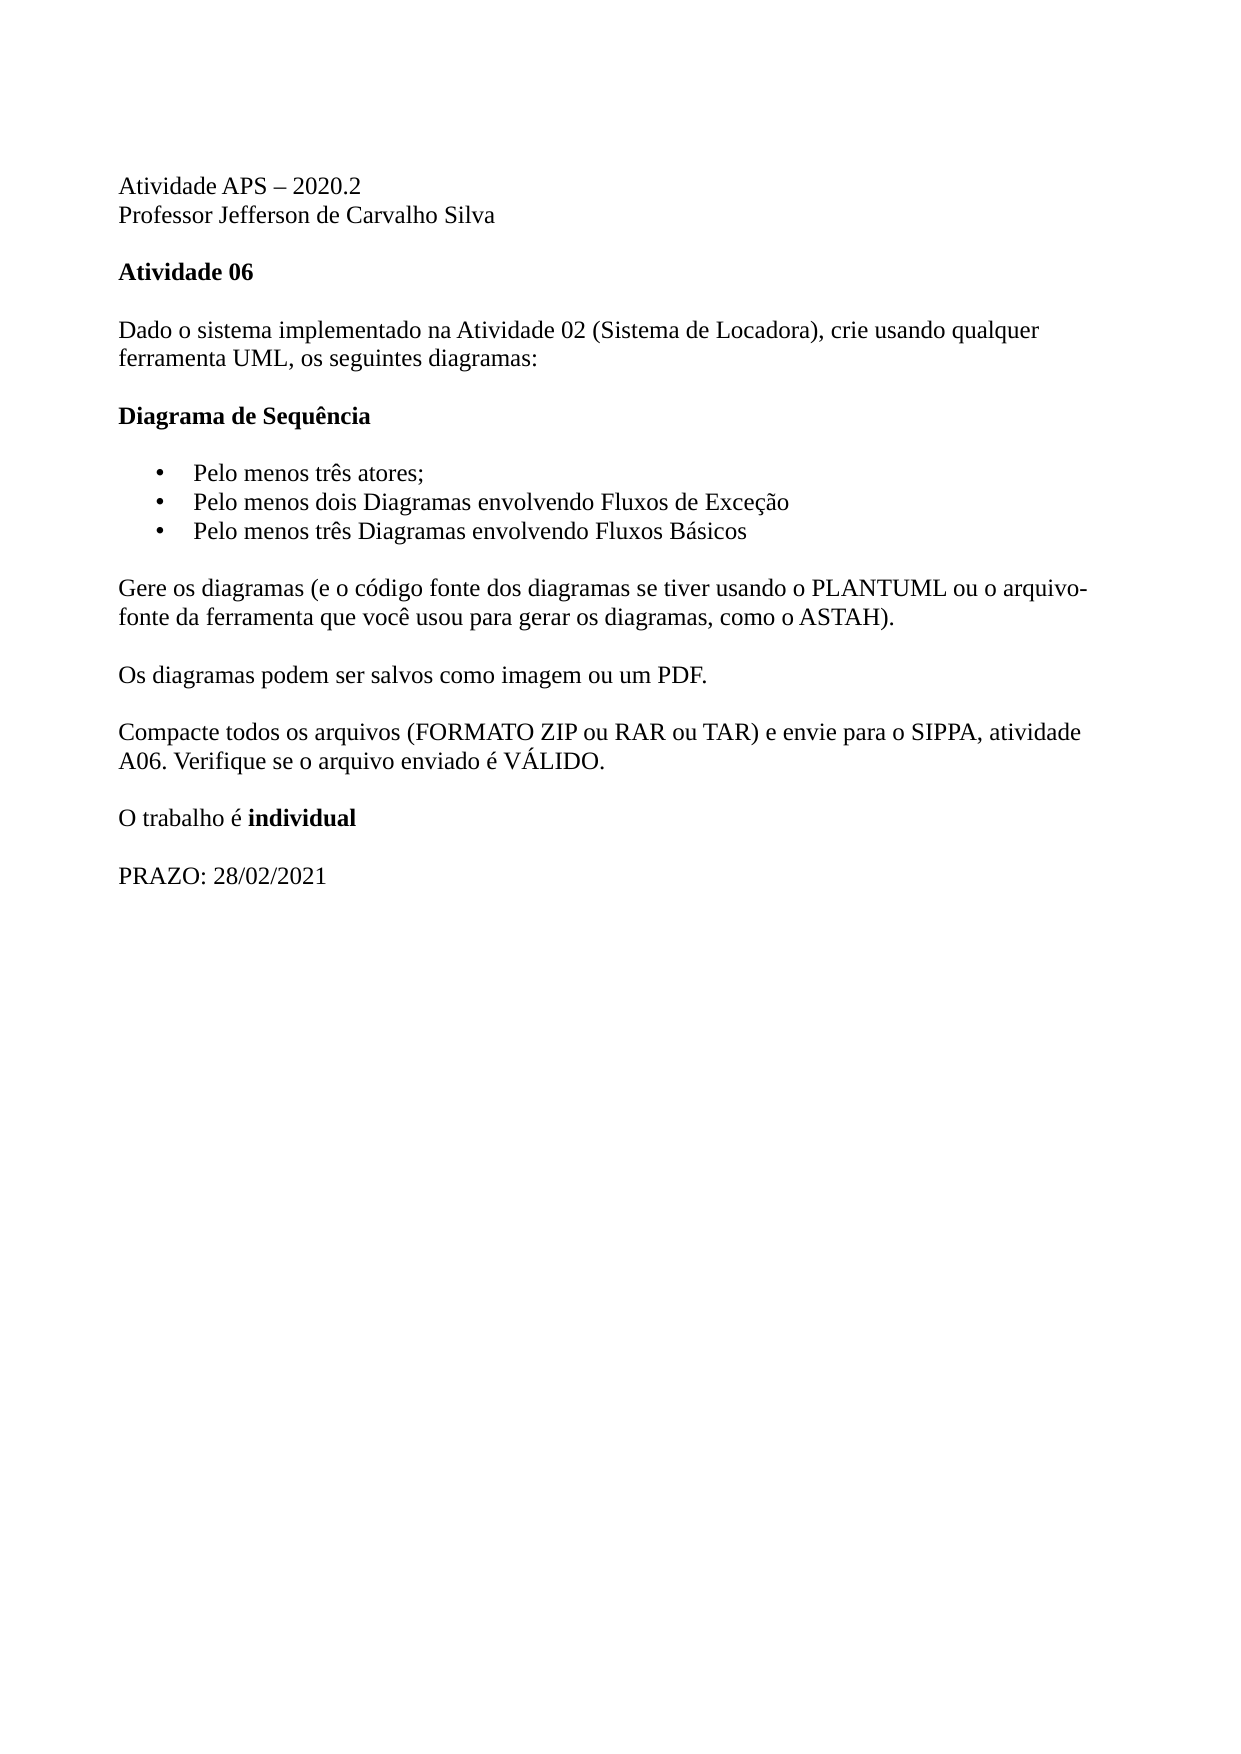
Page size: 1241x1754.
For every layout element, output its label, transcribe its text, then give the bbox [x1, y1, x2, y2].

list Pelo menos três atores; [156, 458, 1122, 487]
text Dado o sistema implementado na Atividade 02 (Sistema de Locadora), crie usando qualquer ferramenta UML, os seguintes diagramas: [118, 315, 1122, 372]
text Gere os diagramas (e o código fonte dos diagramas se tiver usando o PLANTUML ou o arquivo-fonte da ferramenta que você usou para gerar os diagramas, como o ASTAH). [118, 573, 1122, 631]
text Professor Jefferson de Carvalho Silva [118, 200, 1122, 228]
text Compacte todos os arquivos (FORMATO ZIP ou RAR ou TAR) e envie para o SIPPA, atividade A06. Verifique se o arquivo enviado é VÁLIDO. [118, 717, 1122, 775]
text PRAZO: 28/02/2021 [118, 861, 1122, 890]
text Os diagramas podem ser salvos como imagem ou um PDF. [118, 660, 1122, 688]
text Diagrama de Sequência [118, 401, 1122, 430]
list Pelo menos dois Diagramas envolvendo Fluxos de Exceção [156, 487, 1122, 516]
text O trabalho é individual [118, 803, 1122, 832]
text Atividade APS – 2020.2 [118, 171, 1122, 200]
list Pelo menos três Diagramas envolvendo Fluxos Básicos [156, 516, 1122, 545]
text Atividade 06 [118, 257, 1122, 286]
